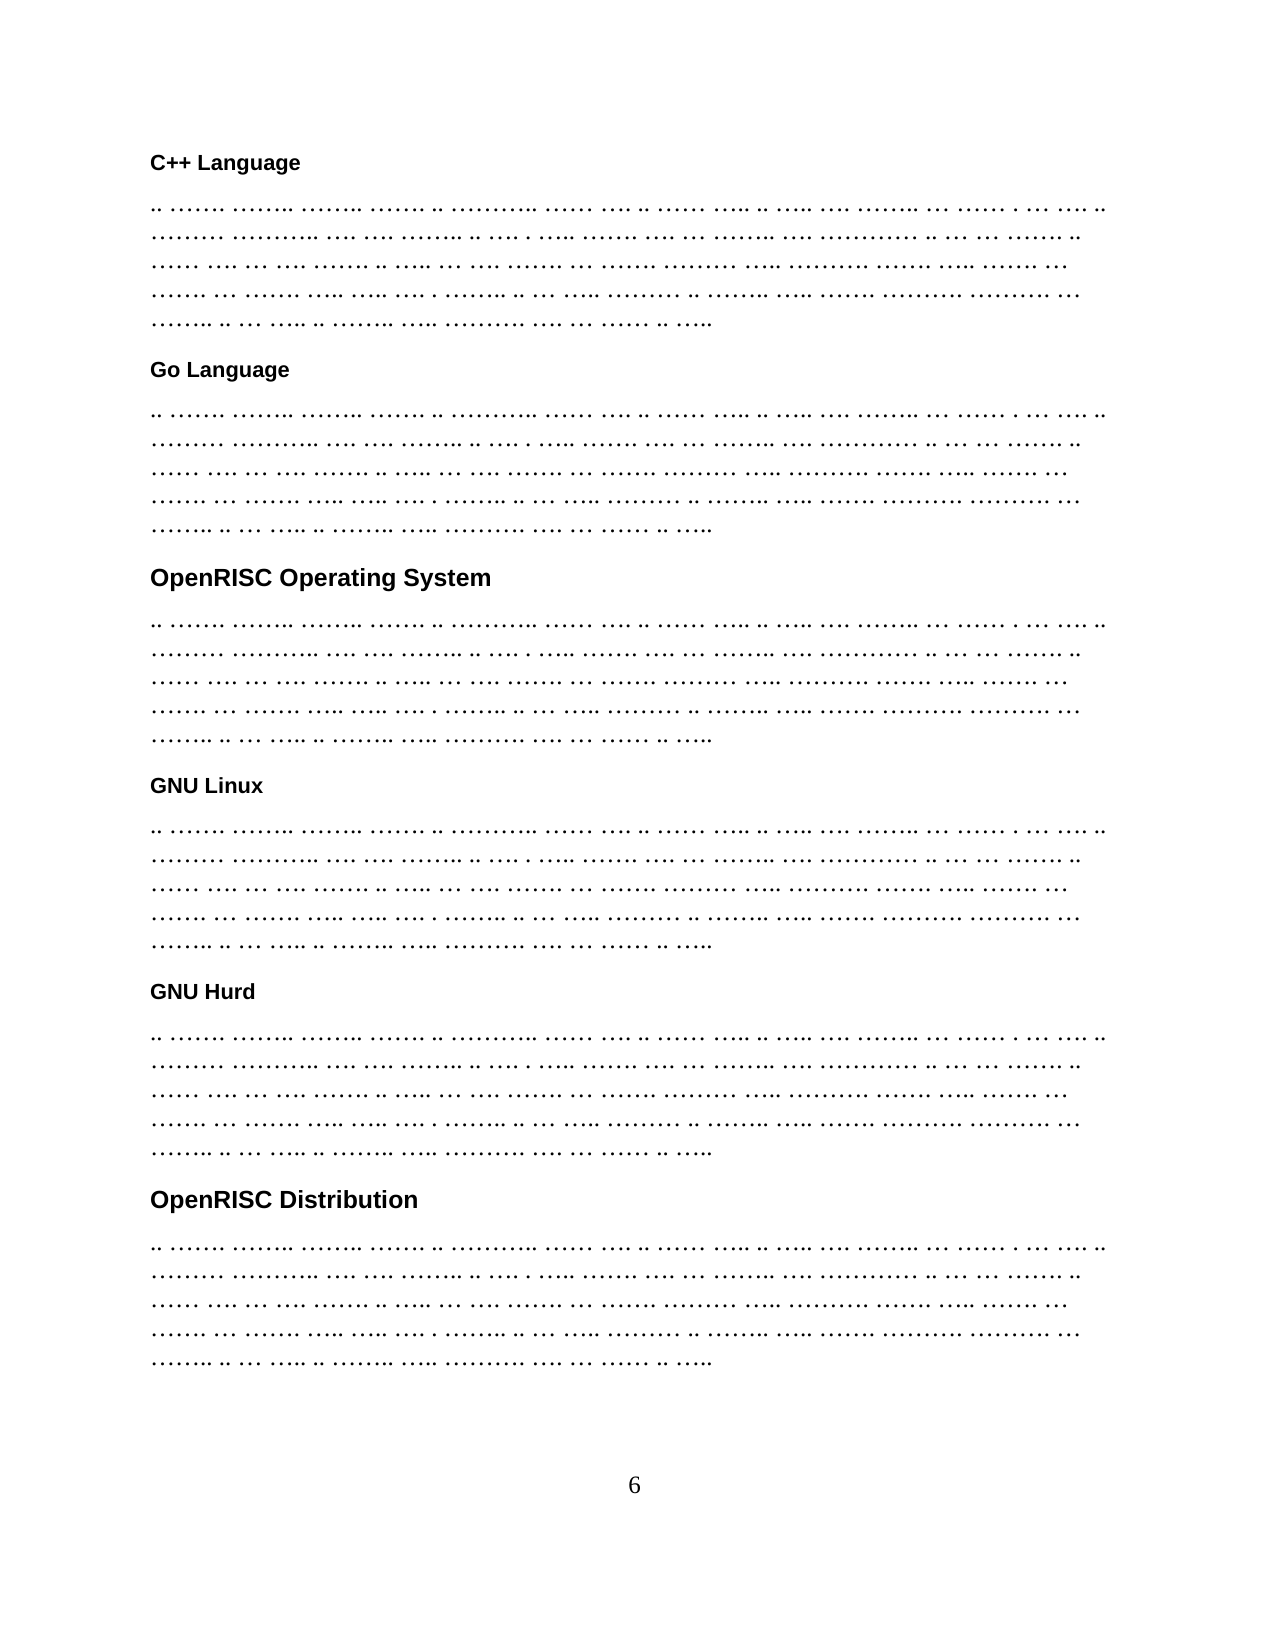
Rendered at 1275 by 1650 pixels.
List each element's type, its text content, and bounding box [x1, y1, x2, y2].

subtitle OpenRISC Operating System [150, 563, 1125, 591]
text .. ……. …….. …….. ……. .. ……….. …… …. .. …… ….. .. ….. …. …….. … …… . … …. .. ……… ……….. …. …. …….. .. …. . ….. ……. …. … …….. …. ………… .. … … ……. .. …… …. … …. ……. .. ….. … …. ……. … ……. ……… ….. ………. ……. ….. ……. … ……. … ……. ….. ….. …. . …….. .. … ….. ……… .. …….. ….. ……. ………. ………. … …….. .. … ….. .. …….. ….. ………. …. … …… .. ….. [150, 394, 1125, 538]
text .. ……. …….. …….. ……. .. ……….. …… …. .. …… ….. .. ….. …. …….. … …… . … …. .. ……… ……….. …. …. …….. .. …. . ….. ……. …. … …….. …. ………… .. … … ……. .. …… …. … …. ……. .. ….. … …. ……. … ……. ……… ….. ………. ……. ….. ……. … ……. … ……. ….. ….. …. . …….. .. … ….. ……… .. …….. ….. ……. ………. ………. … …….. .. … ….. .. …….. ….. ………. …. … …… .. ….. [150, 1227, 1125, 1370]
text .. ……. …….. …….. ……. .. ……….. …… …. .. …… ….. .. ….. …. …….. … …… . … …. .. ……… ……….. …. …. …….. .. …. . ….. ……. …. … …….. …. ………… .. … … ……. .. …… …. … …. ……. .. ….. … …. ……. … ……. ……… ….. ………. ……. ….. ……. … ……. … ……. ….. ….. …. . …….. .. … ….. ……… .. …….. ….. ……. ………. ………. … …….. .. … ….. .. …….. ….. ………. …. … …… .. ….. [150, 810, 1125, 954]
subtitle C++ Language [150, 150, 1125, 175]
text .. ……. …….. …….. ……. .. ……….. …… …. .. …… ….. .. ….. …. …….. … …… . … …. .. ……… ……….. …. …. …….. .. …. . ….. ……. …. … …….. …. ………… .. … … ……. .. …… …. … …. ……. .. ….. … …. ……. … ……. ……… ….. ………. ……. ….. ……. … ……. … ……. ….. ….. …. . …….. .. … ….. ……… .. …….. ….. ……. ………. ………. … …….. .. … ….. .. …….. ….. ………. …. … …… .. ….. [150, 1017, 1125, 1161]
subtitle GNU Linux [150, 773, 1125, 798]
subtitle Go Language [150, 356, 1125, 382]
text .. ……. …….. …….. ……. .. ……….. …… …. .. …… ….. .. ….. …. …….. … …… . … …. .. ……… ……….. …. …. …….. .. …. . ….. ……. …. … …….. …. ………… .. … … ……. .. …… …. … …. ……. .. ….. … …. ……. … ……. ……… ….. ………. ……. ….. ……. … ……. … ……. ….. ….. …. . …….. .. … ….. ……… .. …….. ….. ……. ………. ………. … …….. .. … ….. .. …….. ….. ………. …. … …… .. ….. [150, 604, 1125, 748]
text .. ……. …….. …….. ……. .. ……….. …… …. .. …… ….. .. ….. …. …….. … …… . … …. .. ……… ……….. …. …. …….. .. …. . ….. ……. …. … …….. …. ………… .. … … ……. .. …… …. … …. ……. .. ….. … …. ……. … ……. ……… ….. ………. ……. ….. ……. … ……. … ……. ….. ….. …. . …….. .. … ….. ……… .. …….. ….. ……. ………. ………. … …….. .. … ….. .. …….. ….. ………. …. … …… .. ….. [150, 188, 1125, 331]
subtitle GNU Hurd [150, 979, 1125, 1004]
subtitle OpenRISC Distribution [150, 1186, 1125, 1214]
